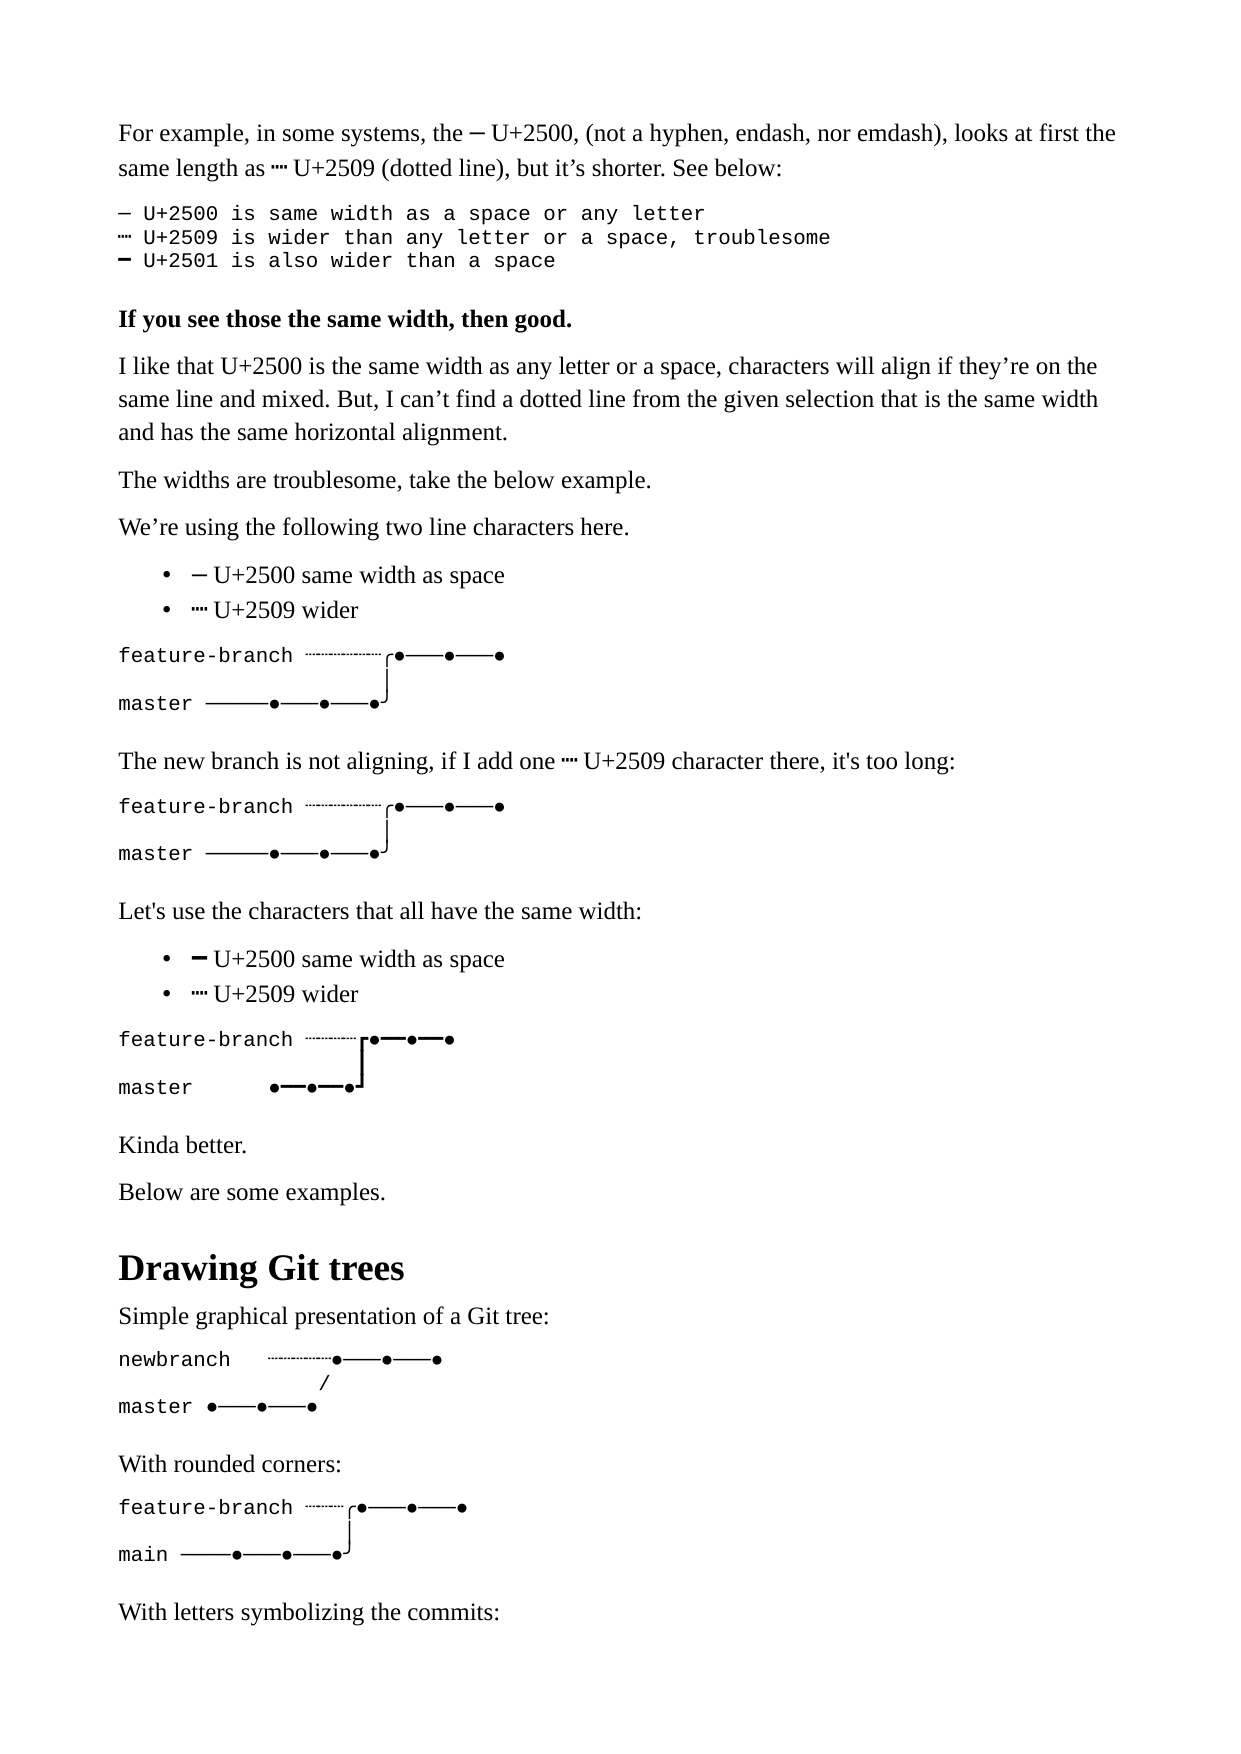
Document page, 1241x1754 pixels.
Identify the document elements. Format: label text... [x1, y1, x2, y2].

text │ [118, 819, 1122, 843]
list ┉ U+2509 wider [162, 979, 1122, 1010]
text We’re using the following two line characters here. [118, 512, 1122, 541]
text main ────●───●───●╯ [118, 1544, 1122, 1568]
text master ─────●───●───●╯ [118, 843, 1122, 867]
text Simple graphical presentation of a Git tree: [118, 1301, 1122, 1330]
list ─ U+2500 same width as space [162, 560, 1122, 591]
text feature-branch ┈┈┈┈┈┈╭●───●───● [118, 796, 1122, 819]
text If you see those the same width, then good. [118, 304, 1122, 332]
text Kinda better. [118, 1130, 1122, 1158]
text │ [118, 669, 386, 693]
text ━ U+2501 is also wider than a space [118, 251, 1122, 274]
text I like that U+2500 is the same width as any letter or a space, characters will align if they’re on the same line and mixed. But, I can’t find a dotted line from the given selection that is the same width and has the same horizontal alignment. [118, 351, 1122, 446]
text ┃ [118, 1053, 360, 1077]
list ━ U+2500 same width as space [162, 944, 1122, 975]
text feature-branch ┈┈┈┈┈┈╭●───●───● [118, 646, 1122, 669]
text │ [350, 1521, 1122, 1544]
text ┉ U+2509 is wider than any letter or a space, troublesome [118, 227, 1122, 251]
text master ●━━●━━●┛ [118, 1077, 1122, 1100]
text Below are some examples. [118, 1177, 1122, 1206]
text The new branch is not aligning, if I add one ┉ U+2509 character there, it's too long: [118, 746, 1122, 777]
text Let's use the characters that all have the same width: [118, 896, 1122, 925]
text newbranch ┈┈┈┈┈●───●───● [118, 1349, 1122, 1373]
list ┉ U+2509 wider [162, 596, 1122, 626]
text The widths are troublesome, take the below example. [118, 465, 1122, 494]
text feature-branch ┈┈┈╭●───●───● [118, 1497, 1122, 1521]
text ─ U+2500 is same width as a space or any letter [118, 203, 1122, 227]
text master ●───●───● [118, 1396, 1122, 1420]
text master ─────●───●───●╯ [118, 693, 1122, 716]
text │ [118, 1521, 349, 1544]
subtitle Drawing Git trees [118, 1246, 1122, 1289]
text ┃ [363, 1053, 1122, 1077]
text │ [387, 669, 1122, 693]
text With rounded corners: [118, 1449, 1122, 1478]
text feature-branch ┈┈┈┈┏●━━●━━● [118, 1029, 1122, 1053]
text For example, in some systems, the ─ U+2500, (not a hyphen, endash, nor emdash), looks at first the same length as ┉ U+2509 (dotted line), but it’s shorter. See below: [118, 118, 1122, 184]
text / [118, 1373, 1122, 1396]
text With letters symbolizing the commits: [118, 1597, 1122, 1626]
